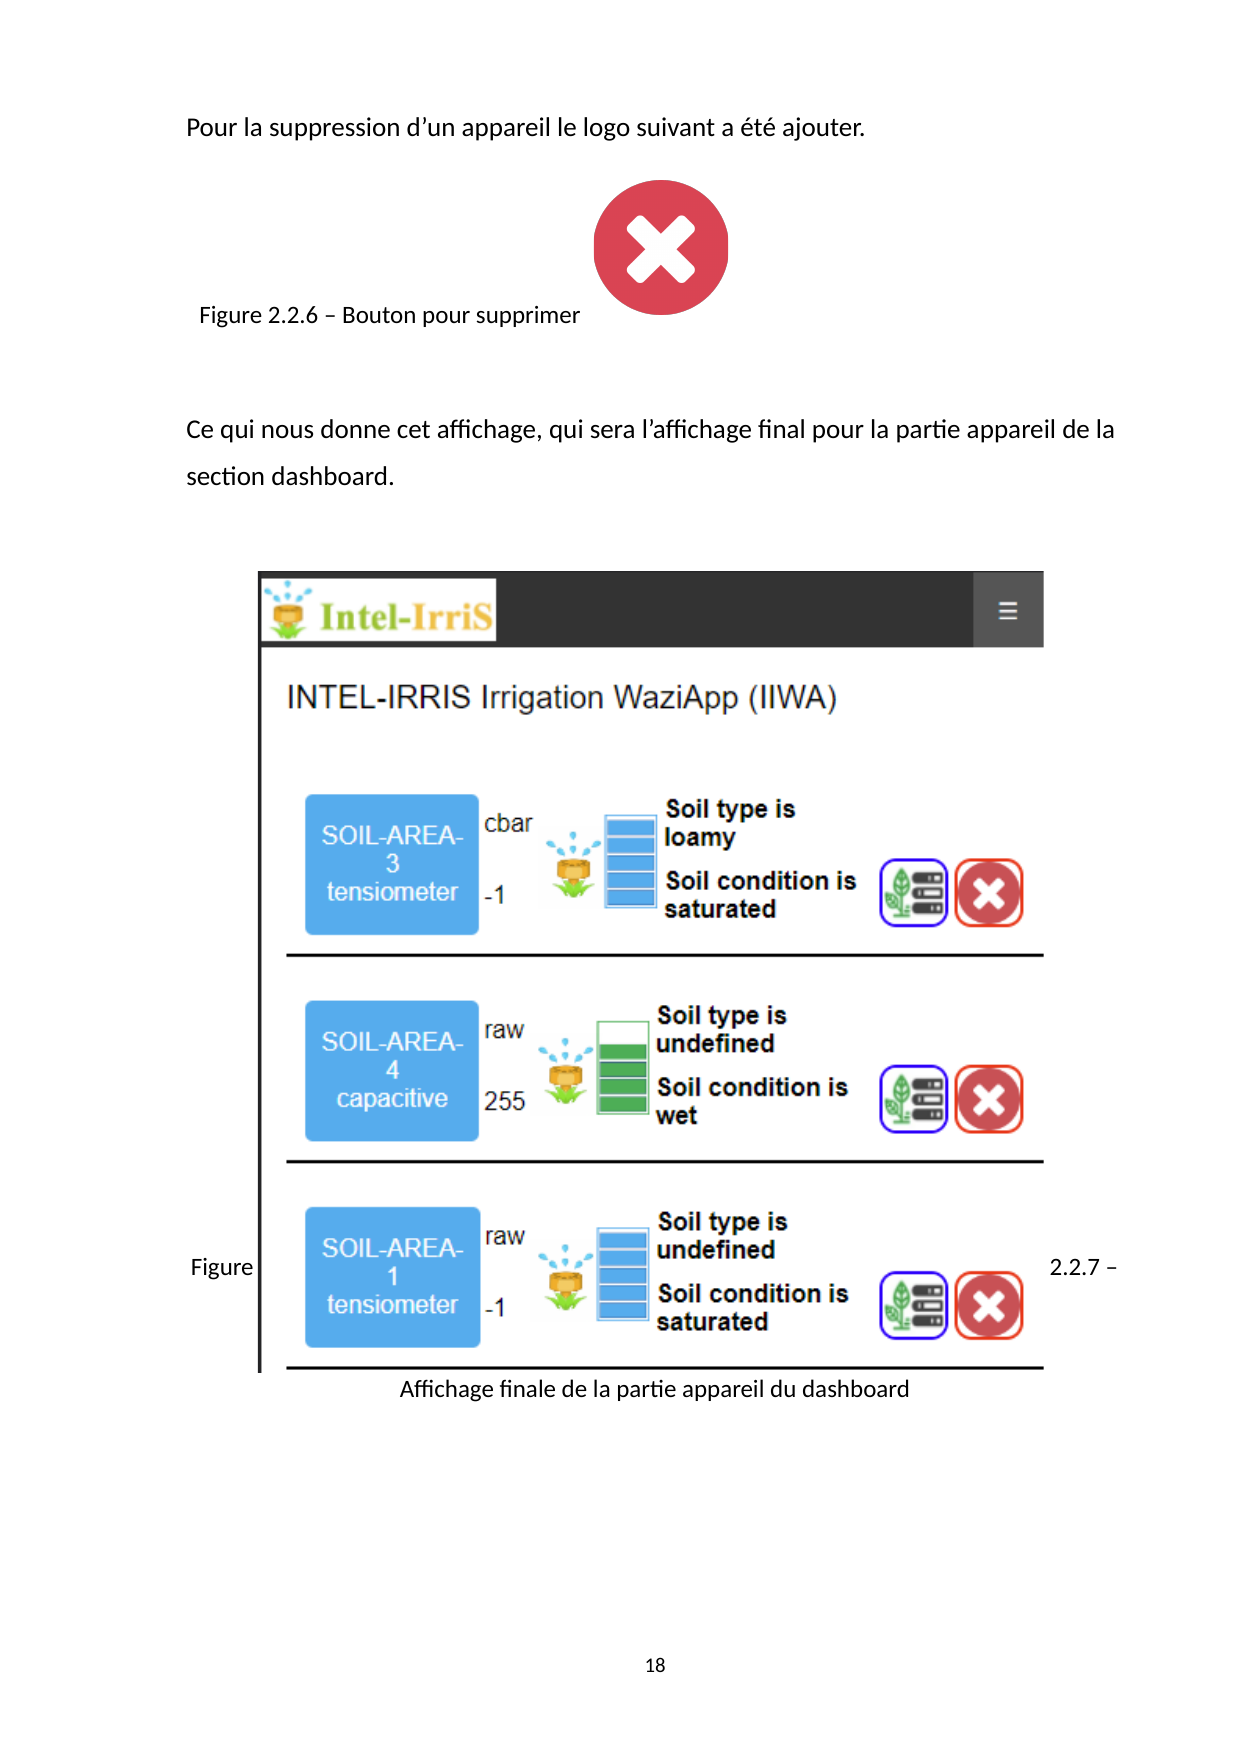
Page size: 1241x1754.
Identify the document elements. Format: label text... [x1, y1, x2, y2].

text Figure 2.2.6 – Bouton pour supprimer [186, 299, 1123, 329]
text Figure 2.2.7 – Affichage finale de la partie appareil du dashboard [186, 1251, 1123, 1403]
picture [593, 180, 729, 315]
picture [257, 571, 1044, 1373]
text Ce qui nous donne cet affichage, qui sera l’affichage final pour la partie appareil de la section dashboard. [186, 412, 1123, 492]
text Pour la suppression d’un appareil le logo suivant a été ajouter. [186, 111, 1123, 143]
